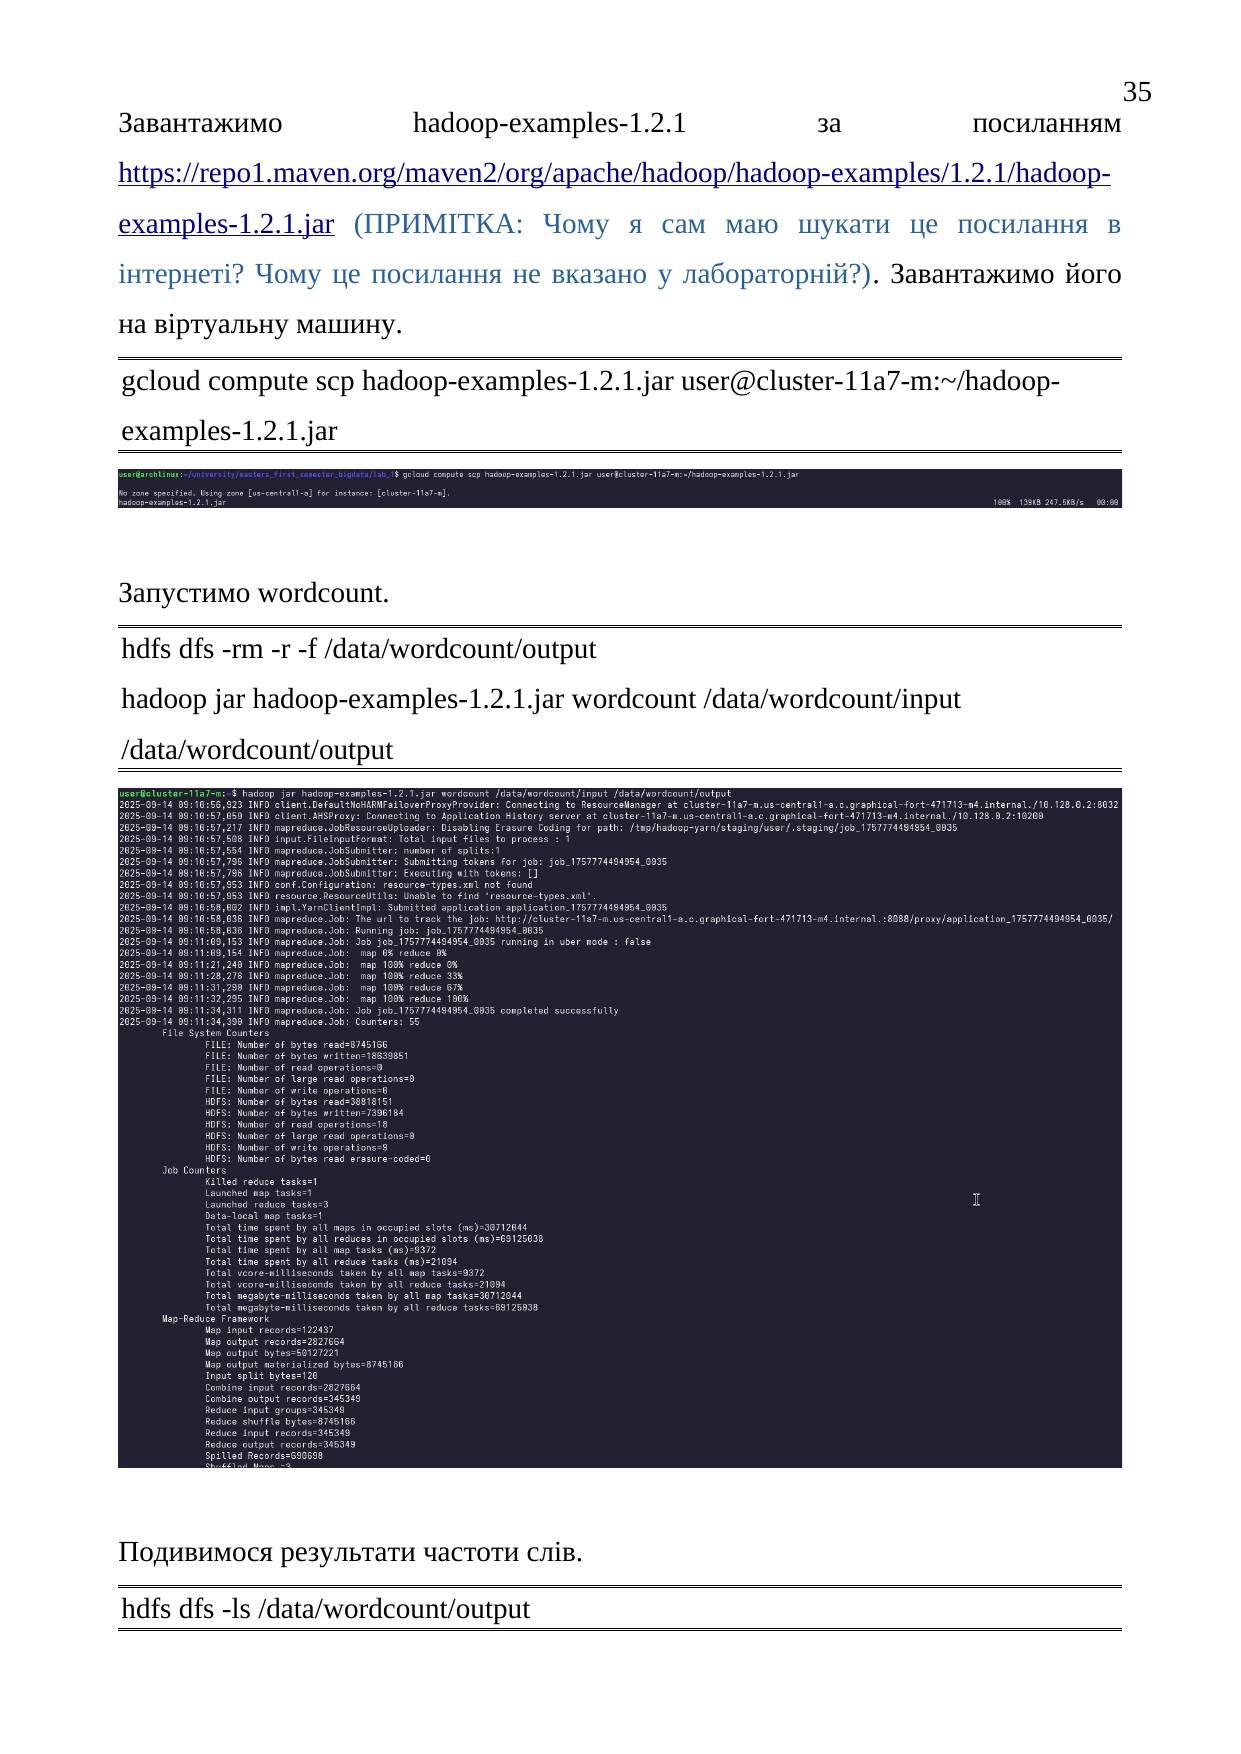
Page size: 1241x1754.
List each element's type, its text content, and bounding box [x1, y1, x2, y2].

picture [118, 469, 1123, 508]
text Завантажимо hadoop-examples-1.2.1 за посиланням https://repo1.maven.org/maven2/org/apache/hadoop/hadoop-examples/1.2.1/hadoop-examples-1.2.1.jar (ПРИМІТКА: Чому я сам маю шукати це посилання в інтернеті? Чому це посилання не вказано у лабораторній?). Завантажимо його на віртуальну машину. [118, 105, 1122, 340]
text hdfs dfs -ls /data/wordcount/output [118, 1588, 1122, 1628]
text gcloud compute scp hadoop-examples-1.2.1.jar user@cluster-11a7-m:~/hadoop-examples-1.2.1.jar [118, 360, 1122, 450]
text hdfs dfs -rm -r -f /data/wordcount/output [118, 628, 1122, 665]
text Запустимо wordcount. [118, 575, 1122, 608]
picture [118, 788, 1123, 1468]
text hadoop jar hadoop-examples-1.2.1.jar wordcount /data/wordcount/input /data/wordcount/output [118, 676, 1122, 768]
text Подивимося результати частоти слів. [118, 1534, 1122, 1568]
